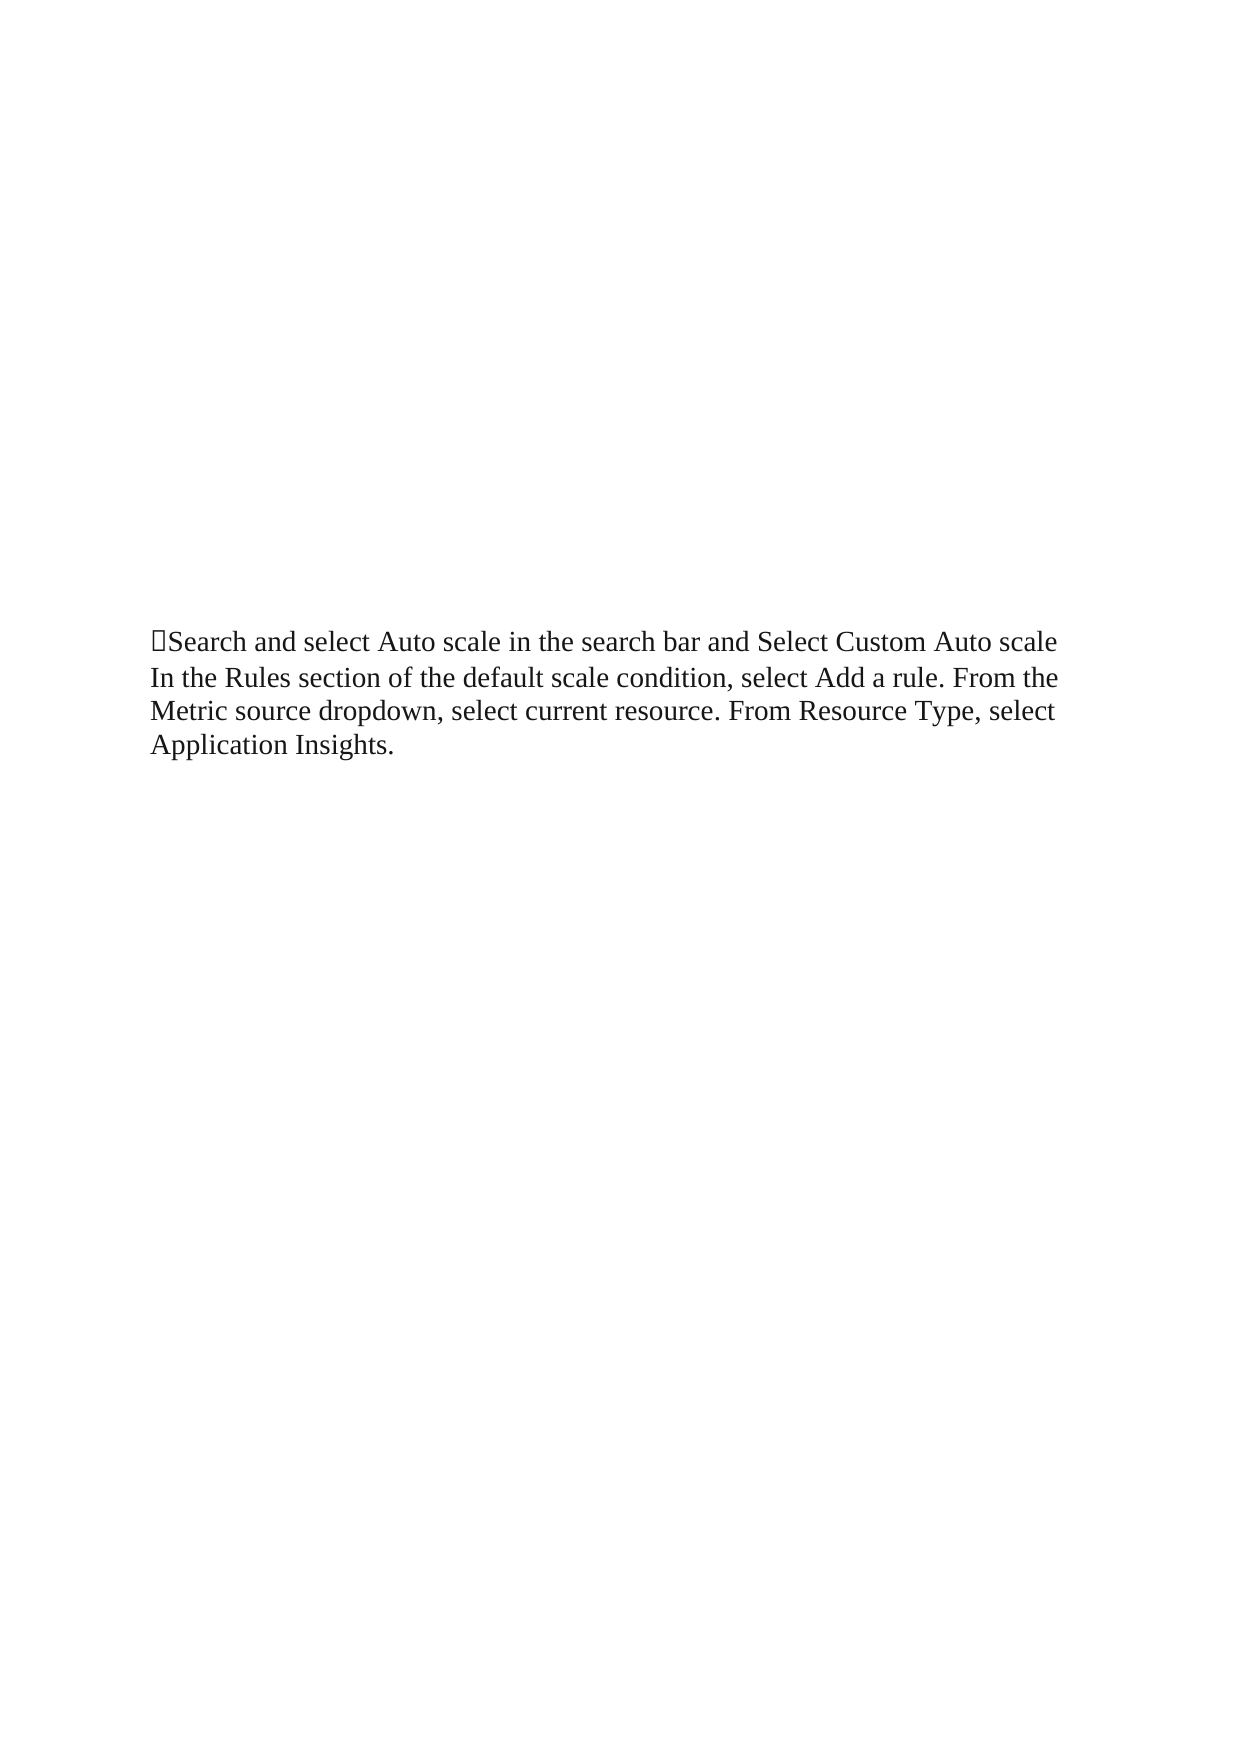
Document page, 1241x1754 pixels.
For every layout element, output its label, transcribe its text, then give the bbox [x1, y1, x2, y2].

text In the Rules section of the default scale condition, select Add a rule. From the Metric source dropdown, select current resource. From Resource Type, select Application Insights. [150, 660, 1104, 760]
text Search and select Auto scale in the search bar and Select Custom Auto scale [150, 620, 1104, 660]
